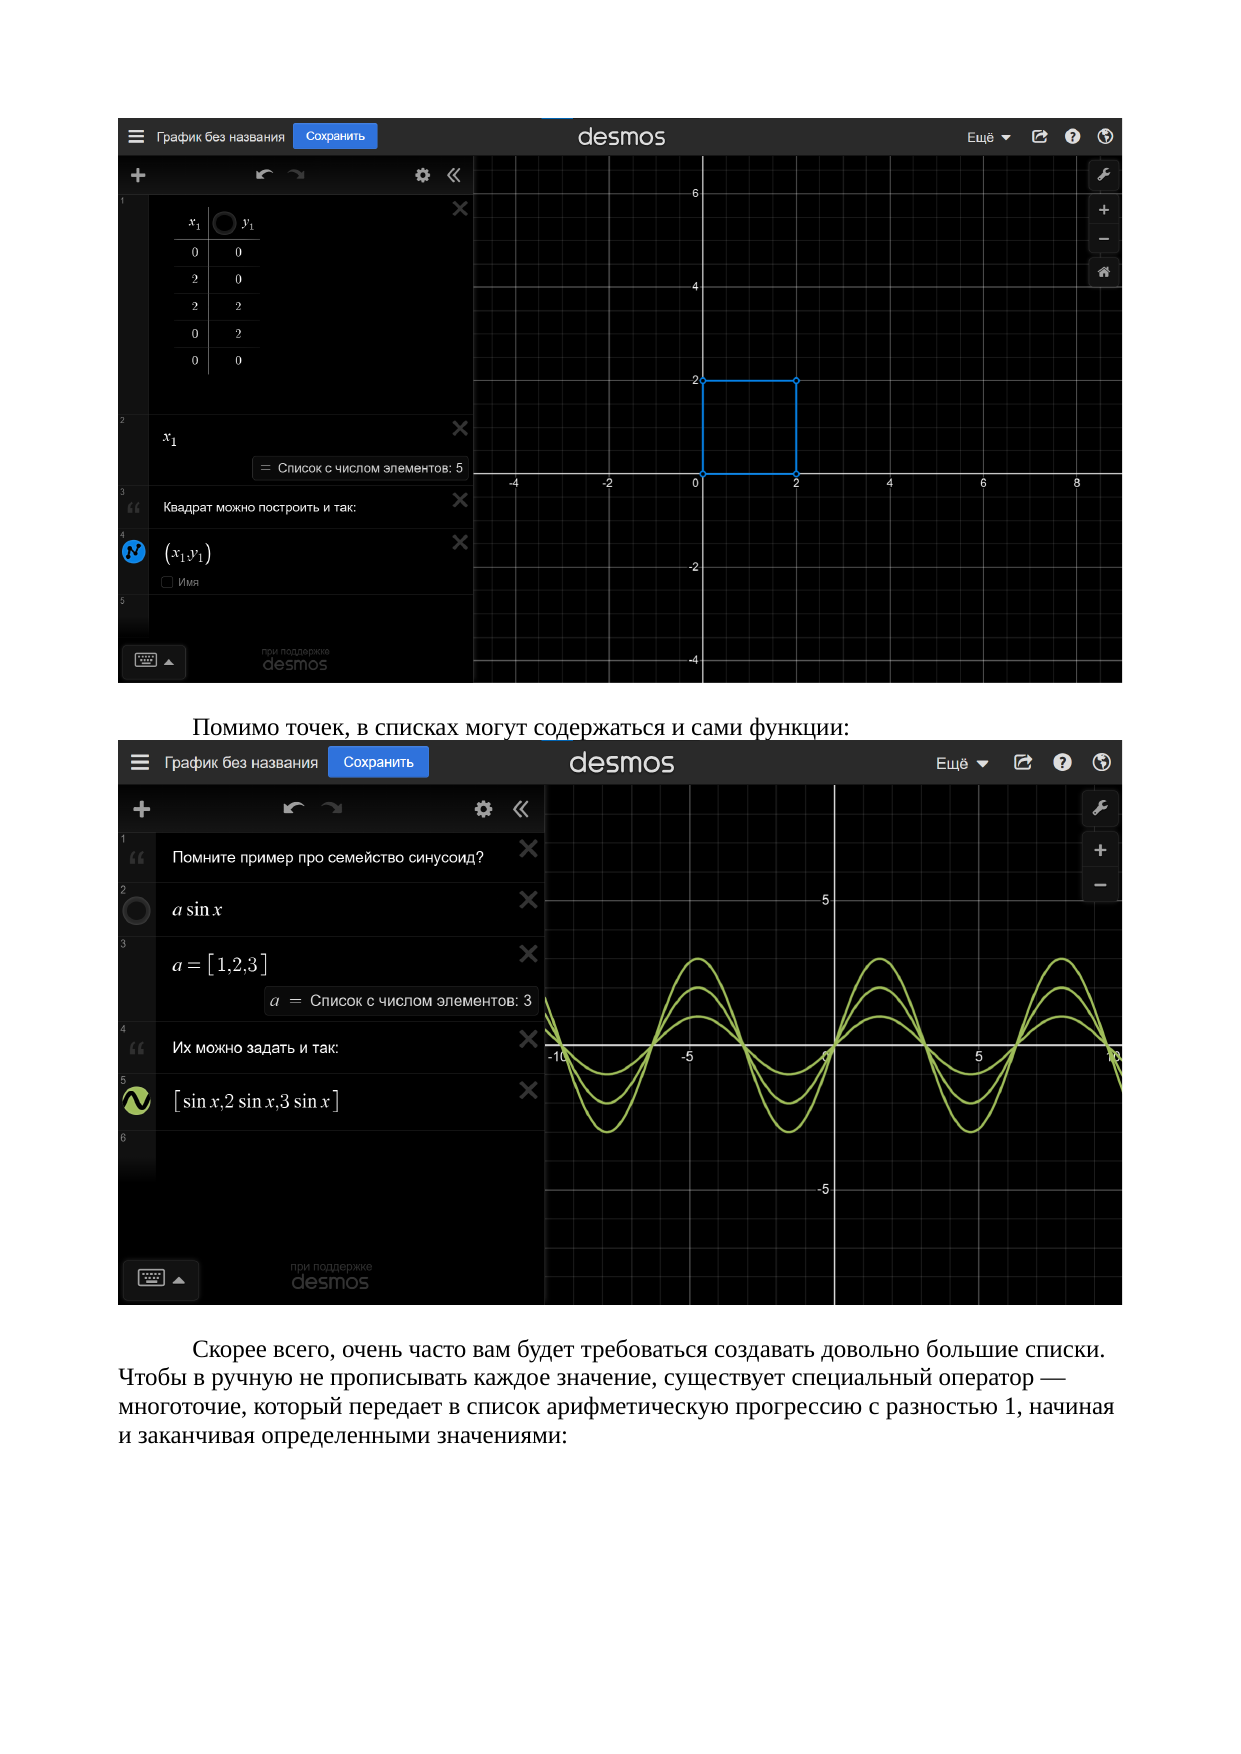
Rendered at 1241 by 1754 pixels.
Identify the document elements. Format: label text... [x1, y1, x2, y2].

text Скорее всего, очень часто вам будет требоваться создавать довольно большие списки. Чтобы в ручную не прописывать каждое значение, существует специальный оператор — многоточие, который передает в список арифметическую прогрессию с разностью 1, начиная и заканчивая определенными значениями: [118, 1334, 1122, 1449]
text Помимо точек, в списках могут содержаться и сами функции: [118, 712, 1122, 740]
picture [118, 740, 1123, 1305]
picture [118, 118, 1123, 683]
